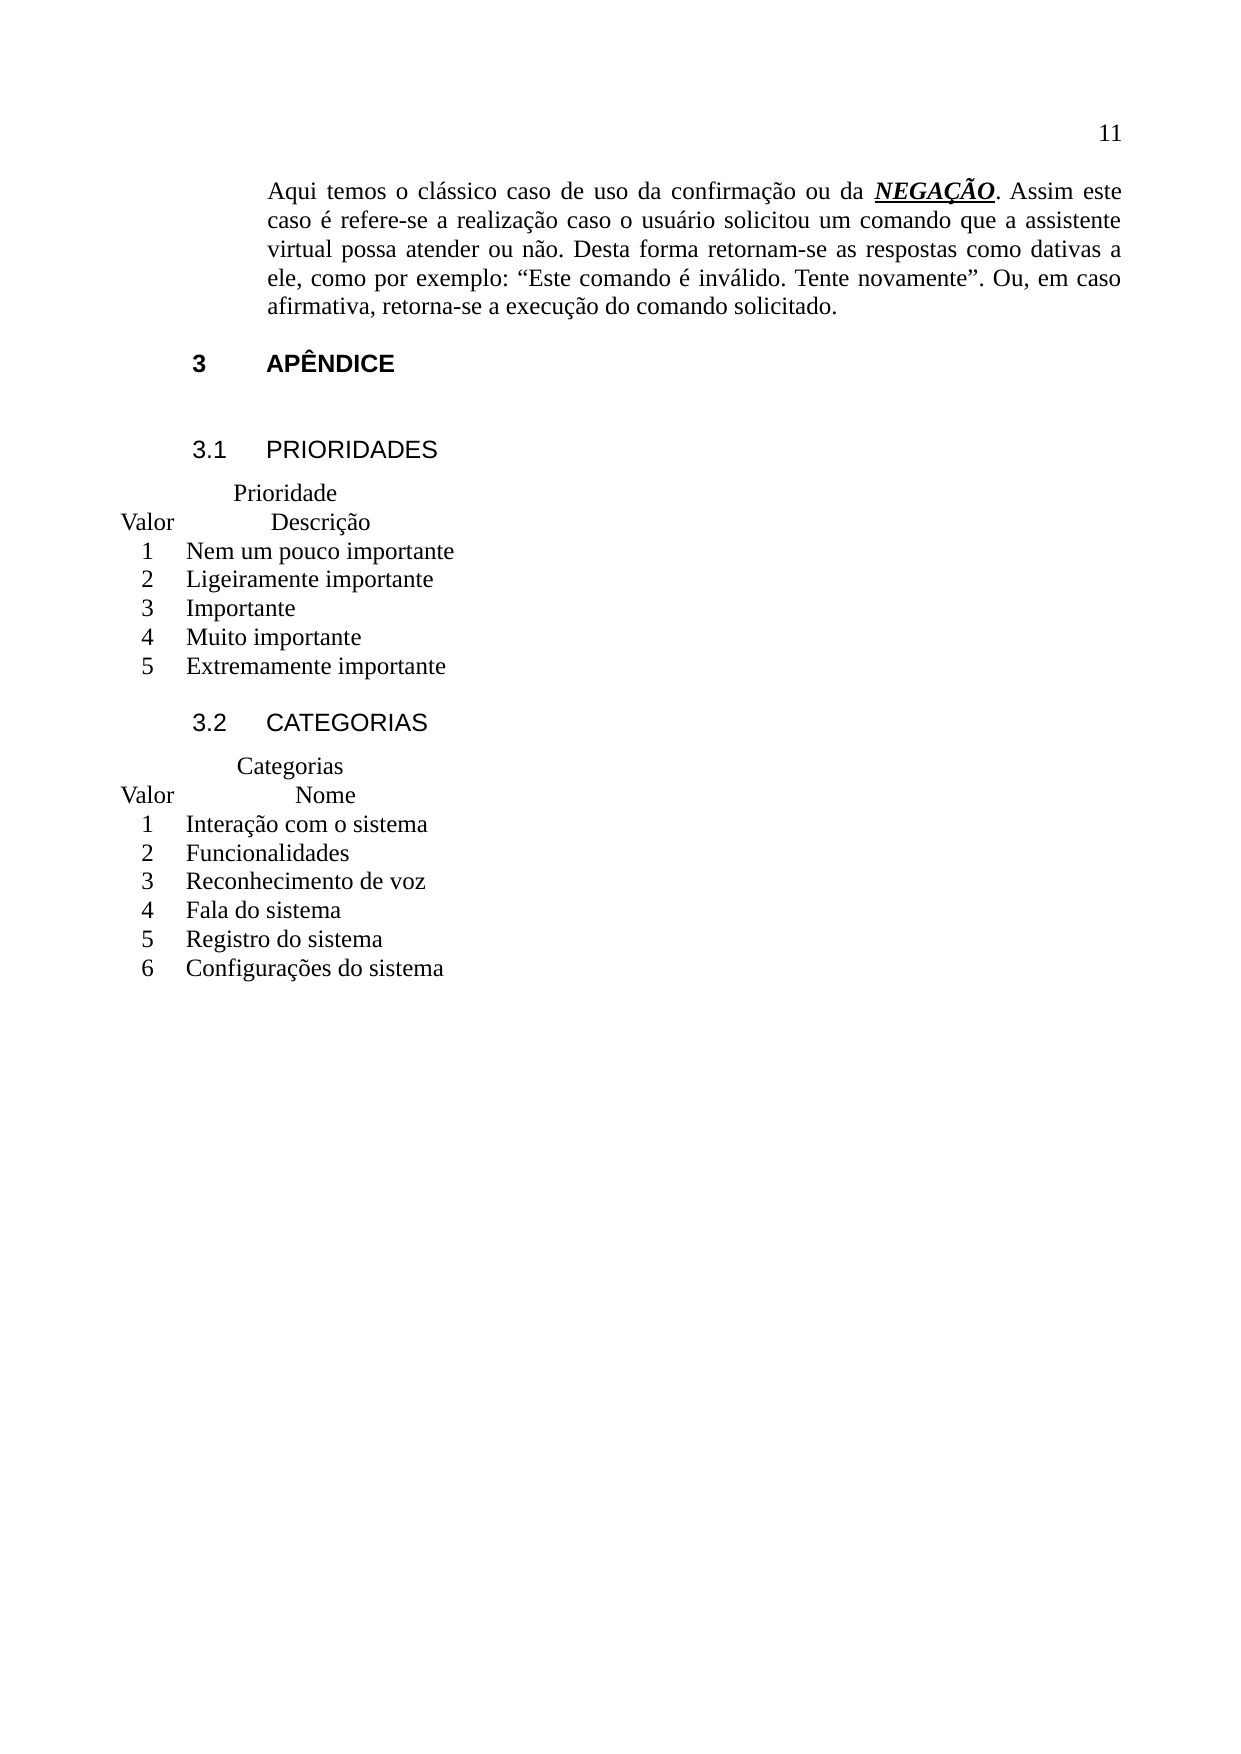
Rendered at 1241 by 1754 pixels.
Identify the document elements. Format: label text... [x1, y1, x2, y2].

table_header Prioridade [112, 478, 458, 507]
table_cell Funcionalidades [183, 838, 468, 866]
table_cell Fala do sistema [183, 895, 468, 924]
table_cell 4 [112, 895, 182, 924]
table_cell 5 [112, 651, 183, 679]
table_cell Interação com o sistema [183, 809, 468, 838]
table_cell 2 [112, 838, 182, 866]
table_cell Registro do sistema [183, 924, 468, 953]
table_cell 3 [112, 866, 182, 895]
list Aqui temos o clássico caso de uso da confirmação ou da NEGAÇÃO. Assim este caso é refere-se a realização caso o usuário solicitou um comando que a assistente virtual possa atender ou não. Desta forma retornam-se as respostas como dativas a ele, como por exemplo: “Este comando é inválido. Tente novamente”. Ou, em caso afirmativa, retorna-se a execução do comando solicitado. [229, 176, 1122, 320]
subtitle Categorias [118, 708, 1122, 737]
table_cell Valor [112, 507, 183, 536]
table_cell 6 [112, 953, 182, 981]
table_cell 1 [112, 536, 183, 564]
subtitle Apêndice [118, 349, 1122, 378]
table_cell Extremamente importante [183, 651, 458, 679]
subtitle Prioridades [118, 435, 1122, 464]
table_cell 3 [112, 593, 183, 622]
table_cell Descrição [183, 507, 458, 536]
table_header Categorias [112, 751, 468, 780]
table_cell Muito importante [183, 622, 458, 651]
table_cell 1 [112, 809, 182, 838]
table_cell Nem um pouco importante [183, 536, 458, 564]
table_cell Ligeiramente importante [183, 565, 458, 593]
table_cell Reconhecimento de voz [183, 866, 468, 895]
table_cell Configurações do sistema [183, 953, 468, 981]
table_cell Valor [112, 780, 182, 809]
table_cell Importante [183, 593, 458, 622]
table_cell 4 [112, 622, 183, 651]
table_cell 5 [112, 924, 182, 953]
table_cell 2 [112, 565, 183, 593]
table_cell Nome [183, 780, 468, 809]
